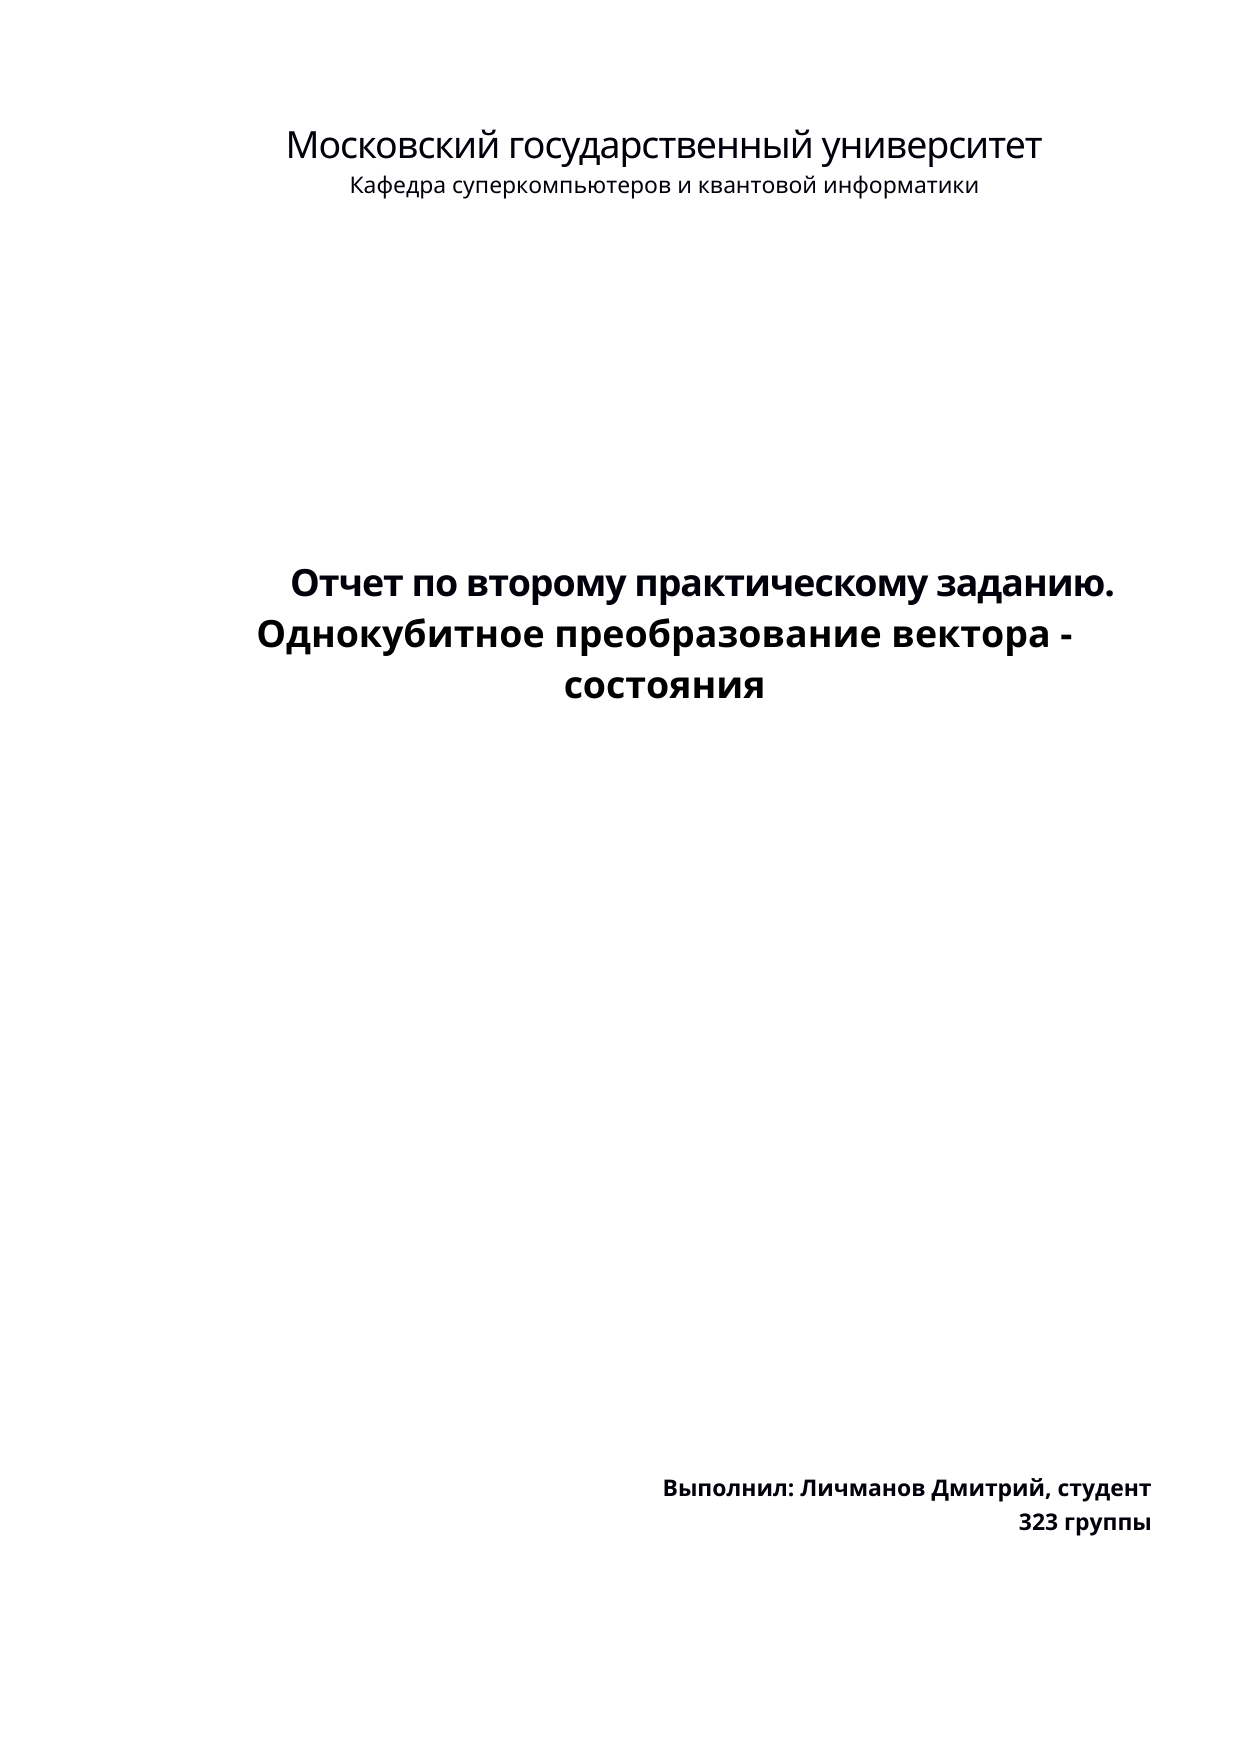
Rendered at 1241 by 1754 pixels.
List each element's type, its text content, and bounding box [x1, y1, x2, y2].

title Московский государственный университет [177, 118, 1152, 169]
title Отчет по второму практическому заданию. [254, 556, 1152, 607]
text Выполнил: Личманов Дмитрий, студент 323 группы [177, 1472, 1152, 1537]
text Однокубитное преобразование вектора - состояния [177, 607, 1152, 709]
text Кафедра суперкомпьютеров и квантовой информатики [177, 169, 1152, 200]
